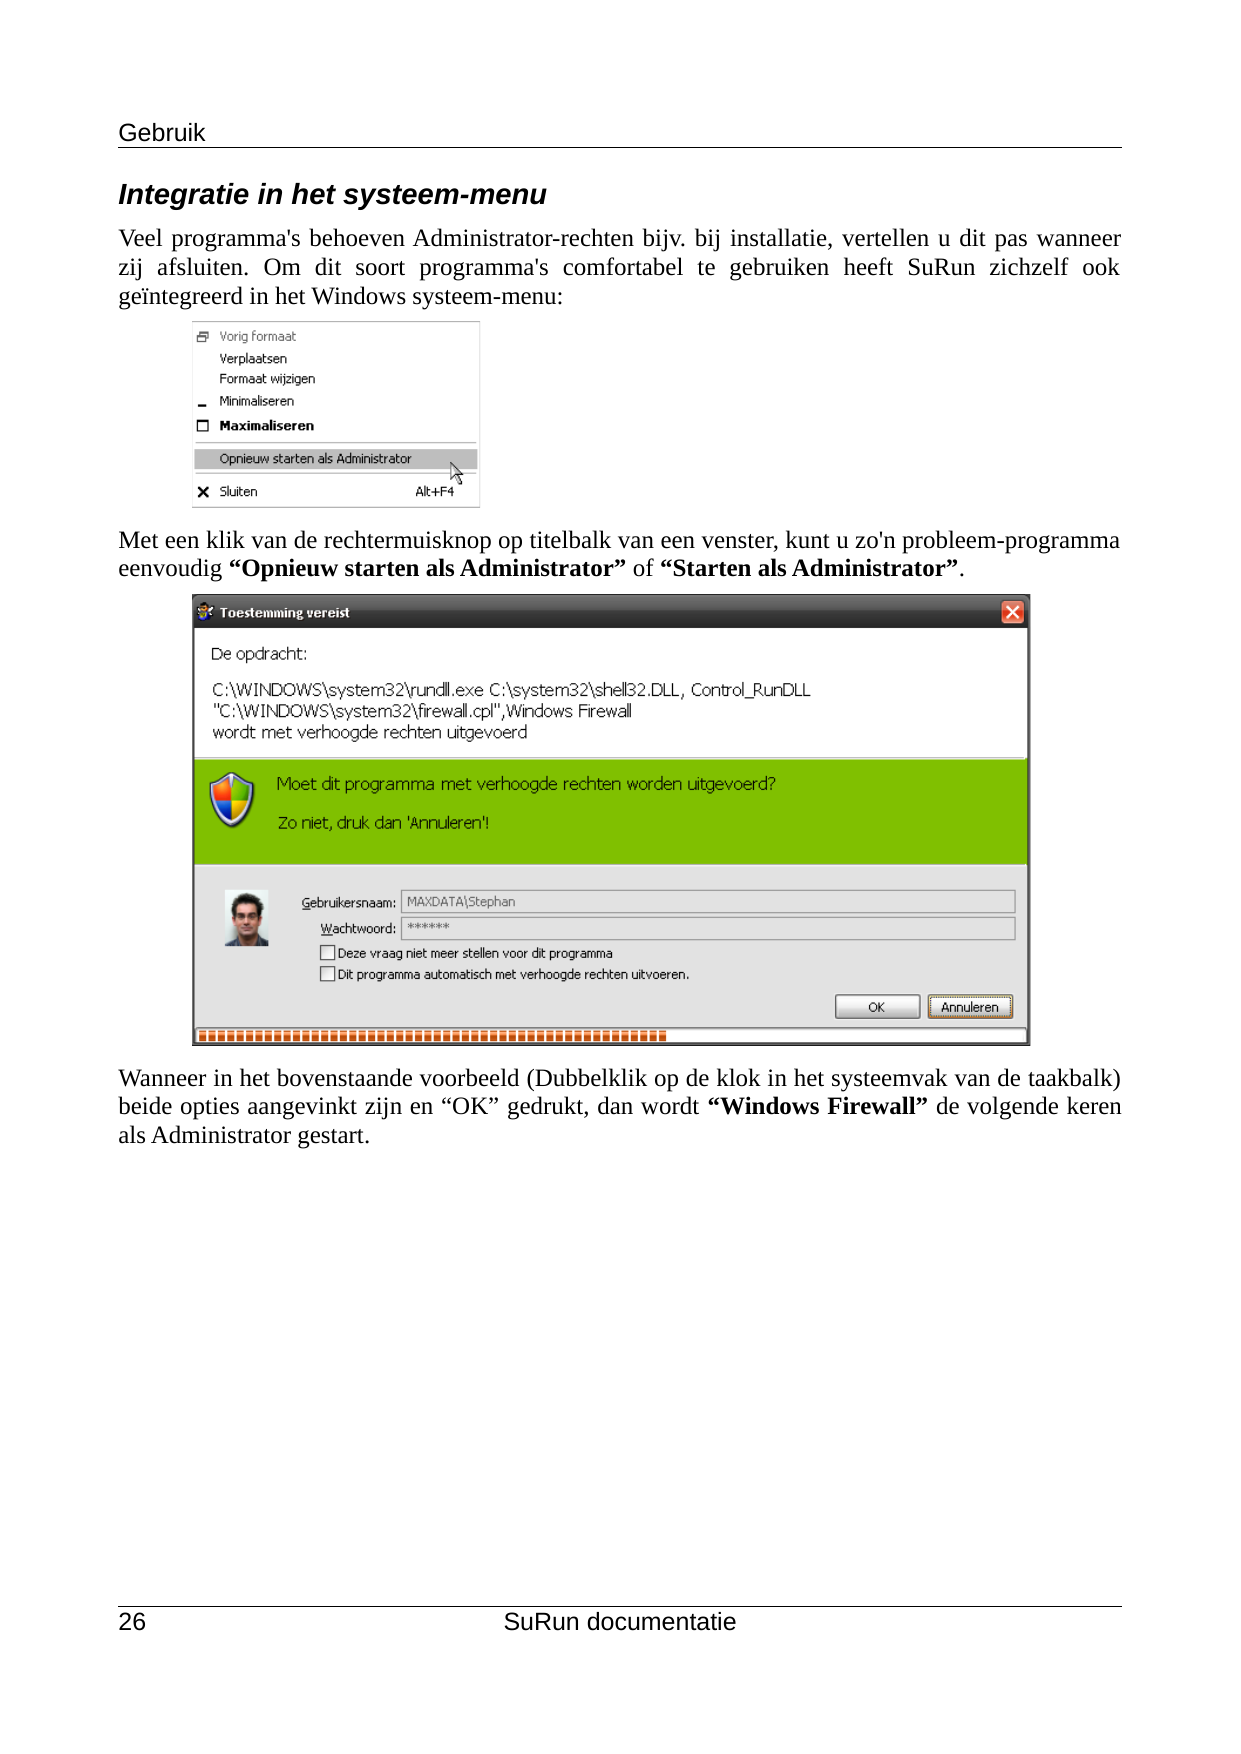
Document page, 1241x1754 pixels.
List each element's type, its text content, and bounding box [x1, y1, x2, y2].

picture [192, 594, 1031, 1046]
text Met een klik van de rechtermuisknop op titelbalk van een venster, kunt u zo'n probleem-programma eenvoudig “Opnieuw starten als Administrator” of “Starten als Administrator”. [118, 525, 1122, 582]
subtitle Integratie in het systeem-menu [118, 177, 1122, 211]
text Wanneer in het bovenstaande voorbeeld (Dubbelklik op de klok in het systeemvak van de taakbalk) beide opties aangevinkt zijn en “OK” gedrukt, dan wordt “Windows Firewall” de volgende keren als Administrator gestart. [118, 1063, 1122, 1149]
text Veel programma's behoeven Administrator-rechten bijv. bij installatie, vertellen u dit pas wanneer zij afsluiten. Om dit soort programma's comfortabel te gebruiken heeft SuRun zichzelf ook geïntegreerd in het Windows systeem-menu: [118, 223, 1122, 309]
picture [192, 321, 481, 508]
